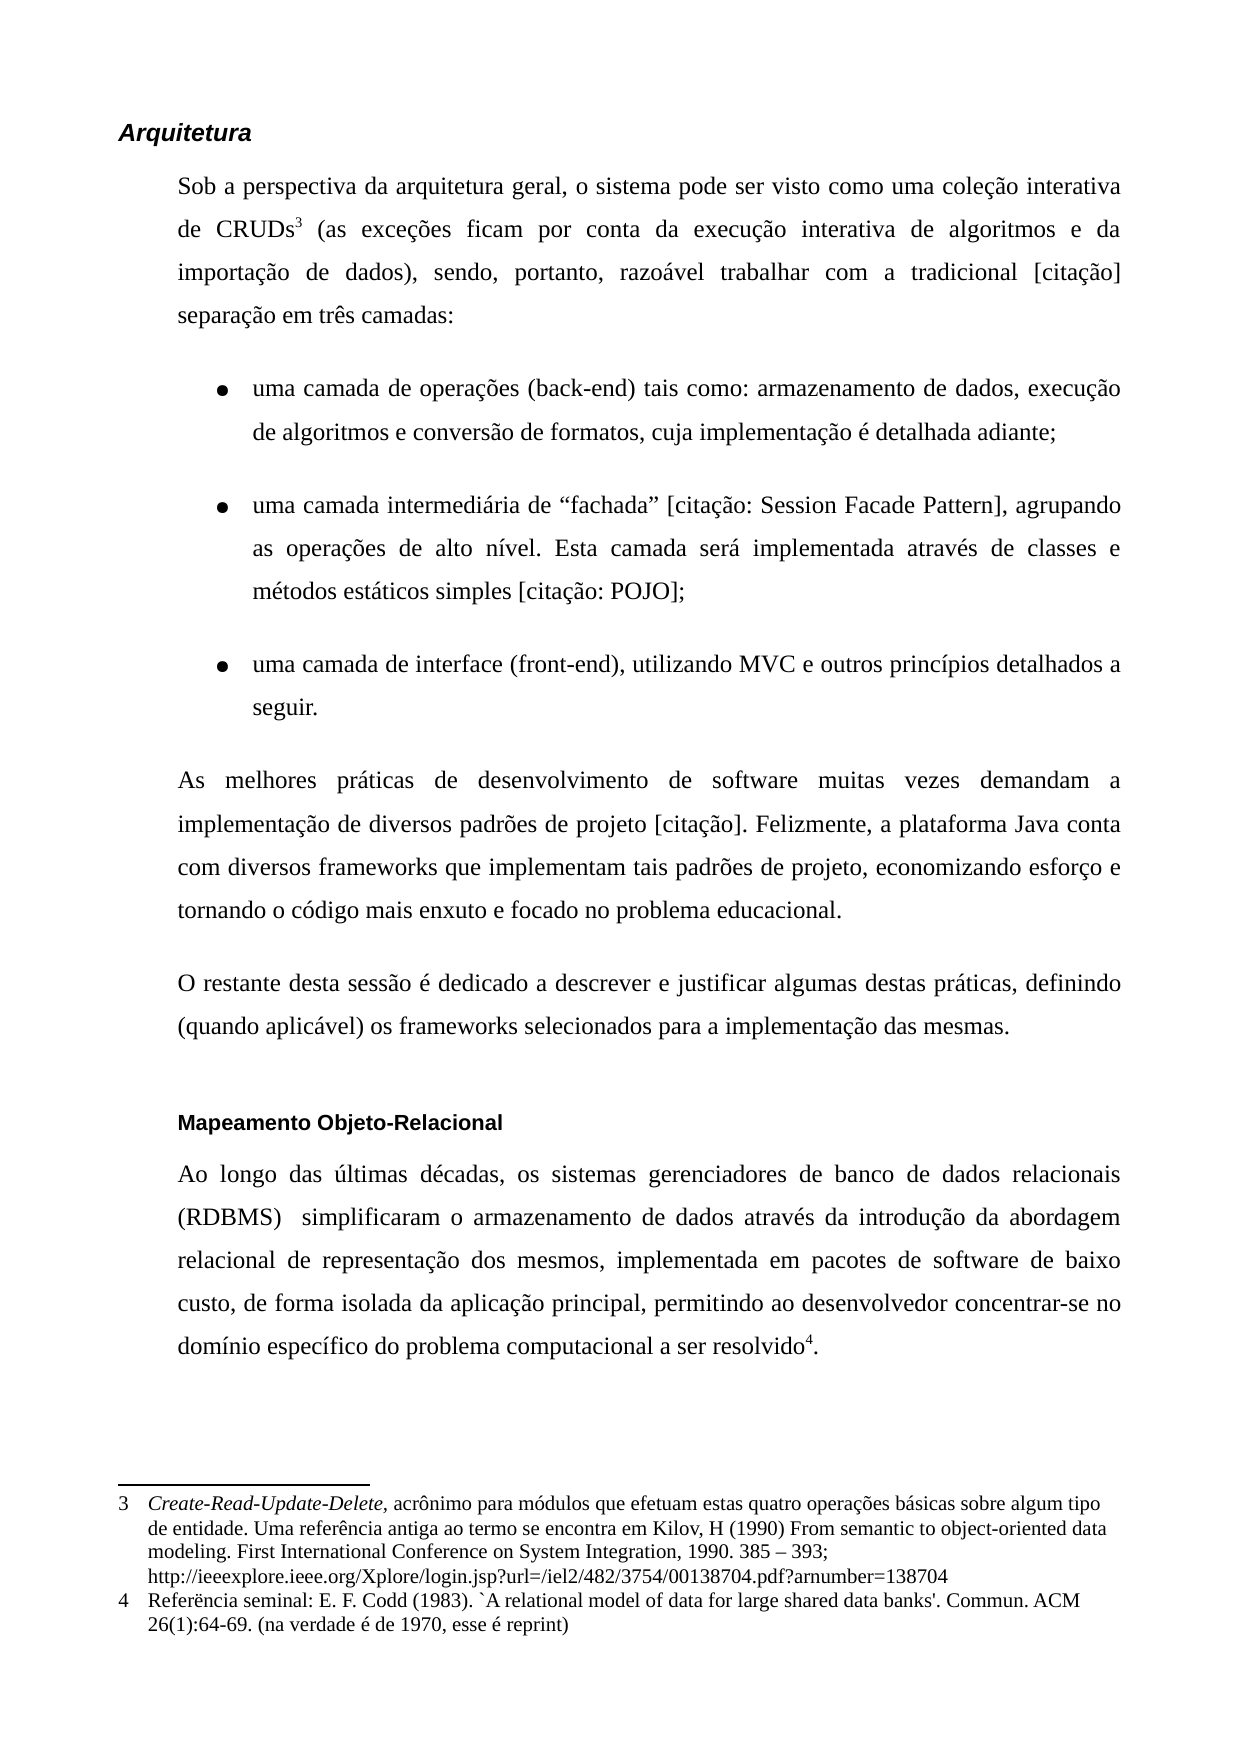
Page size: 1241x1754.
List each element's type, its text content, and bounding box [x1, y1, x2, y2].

text Referëncia seminal: E. F. Codd (1983). `A relational model of data for large shared data banks'. Commun. ACM 26(1):64-69. (na verdade é de 1970, esse é reprint) [118, 1588, 1122, 1636]
text O restante desta sessão é dedicado a descrever e justificar algumas destas práticas, definindo (quando aplicável) os frameworks selecionados para a implementação das mesmas. [177, 968, 1122, 1040]
subtitle Arquitetura [118, 118, 1122, 147]
text Sob a perspectiva da arquitetura geral, o sistema pode ser visto como uma coleção interativa de CRUDs (as exceções ficam por conta da execução interativa de algoritmos e da importação de dados), sendo, portanto, razoável trabalhar com a tradicional [citação] separação em três camadas: [177, 171, 1122, 329]
text Ao longo das últimas décadas, os sistemas gerenciadores de banco de dados relacionais (RDBMS) simplificaram o armazenamento de dados através da introdução da abordagem relacional de representação dos mesmos, implementada em pacotes de software de baixo custo, de forma isolada da aplicação principal, permitindo ao desenvolvedor concentrar-se no domínio específico do problema computacional a ser resolvido. [177, 1159, 1122, 1360]
text Create-Read-Update-Delete, acrônimo para módulos que efetuam estas quatro operações básicas sobre algum tipo de entidade. Uma referência antiga ao termo se encontra em Kilov, H (1990) From semantic to object-oriented data modeling. First International Conference on System Integration, 1990. 385 – 393; http://ieeexplore.ieee.org/Xplore/login.jsp?url=/iel2/482/3754/00138704.pdf?arnumber=138704 [118, 1491, 1122, 1588]
list uma camada de operações (back-end) tais como: armazenamento de dados, execução de algoritmos e conversão de formatos, cuja implementação é detalhada adiante; [215, 373, 1122, 445]
text As melhores práticas de desenvolvimento de software muitas vezes demandam a implementação de diversos padrões de projeto [citação]. Felizmente, a plataforma Java conta com diversos frameworks que implementam tais padrões de projeto, economizando esforço e tornando o código mais enxuto e focado no problema educacional. [177, 766, 1122, 924]
list uma camada intermediária de “fachada” [citação: Session Facade Pattern], agrupando as operações de alto nível. Esta camada será implementada através de classes e métodos estáticos simples [citação: POJO]; [215, 490, 1122, 605]
list uma camada de interface (front-end), utilizando MVC e outros princípios detalhados a seguir. [215, 649, 1122, 721]
subtitle Mapeamento Objeto-Relacional [177, 1109, 1122, 1134]
